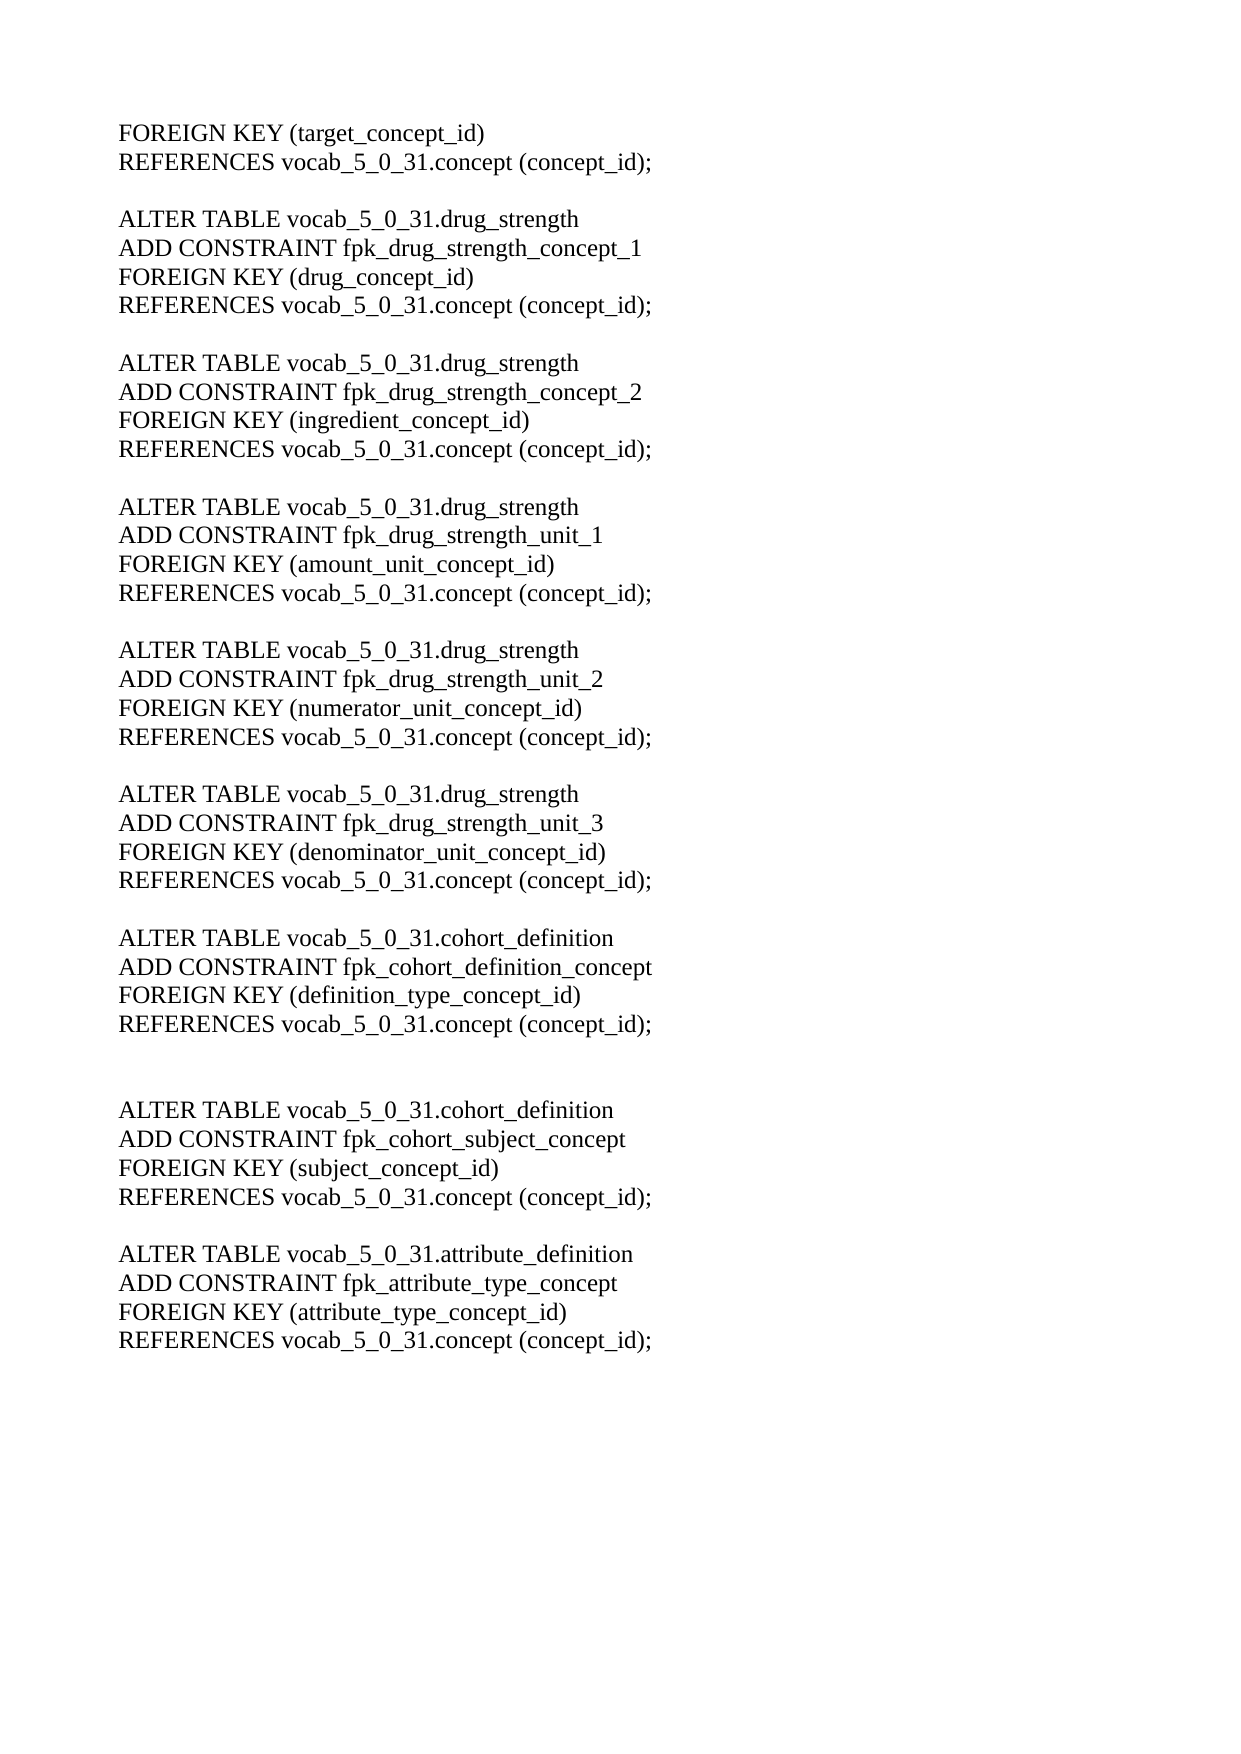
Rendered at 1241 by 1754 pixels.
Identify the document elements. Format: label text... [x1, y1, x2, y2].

text REFERENCES vocab_5_0_31.concept (concept_id); [118, 1182, 1122, 1211]
text ADD CONSTRAINT fpk_cohort_definition_concept [118, 952, 1122, 981]
text ADD CONSTRAINT fpk_attribute_type_concept [118, 1268, 1122, 1297]
text FOREIGN KEY (drug_concept_id) [118, 262, 1122, 291]
text FOREIGN KEY (denominator_unit_concept_id) [118, 837, 1122, 866]
text ALTER TABLE vocab_5_0_31.drug_strength [118, 779, 1122, 808]
text ADD CONSTRAINT fpk_cohort_subject_concept [118, 1124, 1122, 1153]
text ADD CONSTRAINT fpk_drug_strength_unit_3 [118, 808, 1122, 837]
text FOREIGN KEY (amount_unit_concept_id) [118, 549, 1122, 578]
text REFERENCES vocab_5_0_31.concept (concept_id); [118, 722, 1122, 751]
text ALTER TABLE vocab_5_0_31.attribute_definition [118, 1239, 1122, 1268]
text ALTER TABLE vocab_5_0_31.cohort_definition [118, 1096, 1122, 1124]
text ALTER TABLE vocab_5_0_31.cohort_definition [118, 923, 1122, 952]
text REFERENCES vocab_5_0_31.concept (concept_id); [118, 1009, 1122, 1038]
text ALTER TABLE vocab_5_0_31.drug_strength [118, 204, 1122, 233]
text ALTER TABLE vocab_5_0_31.drug_strength [118, 348, 1122, 377]
text REFERENCES vocab_5_0_31.concept (concept_id); [118, 578, 1122, 607]
text FOREIGN KEY (numerator_unit_concept_id) [118, 693, 1122, 722]
text ADD CONSTRAINT fpk_drug_strength_concept_1 [118, 233, 1122, 262]
text FOREIGN KEY (attribute_type_concept_id) [118, 1297, 1122, 1326]
text REFERENCES vocab_5_0_31.concept (concept_id); [118, 434, 1122, 463]
text FOREIGN KEY (definition_type_concept_id) [118, 981, 1122, 1009]
text ADD CONSTRAINT fpk_drug_strength_concept_2 [118, 377, 1122, 406]
text REFERENCES vocab_5_0_31.concept (concept_id); [118, 147, 1122, 176]
text ADD CONSTRAINT fpk_drug_strength_unit_2 [118, 664, 1122, 693]
text FOREIGN KEY (subject_concept_id) [118, 1153, 1122, 1182]
text ADD CONSTRAINT fpk_drug_strength_unit_1 [118, 521, 1122, 549]
text REFERENCES vocab_5_0_31.concept (concept_id); [118, 1326, 1122, 1354]
text REFERENCES vocab_5_0_31.concept (concept_id); [118, 866, 1122, 894]
text ALTER TABLE vocab_5_0_31.drug_strength [118, 636, 1122, 664]
text FOREIGN KEY (target_concept_id) [118, 118, 1122, 147]
text FOREIGN KEY (ingredient_concept_id) [118, 406, 1122, 434]
text REFERENCES vocab_5_0_31.concept (concept_id); [118, 291, 1122, 319]
text ALTER TABLE vocab_5_0_31.drug_strength [118, 492, 1122, 521]
